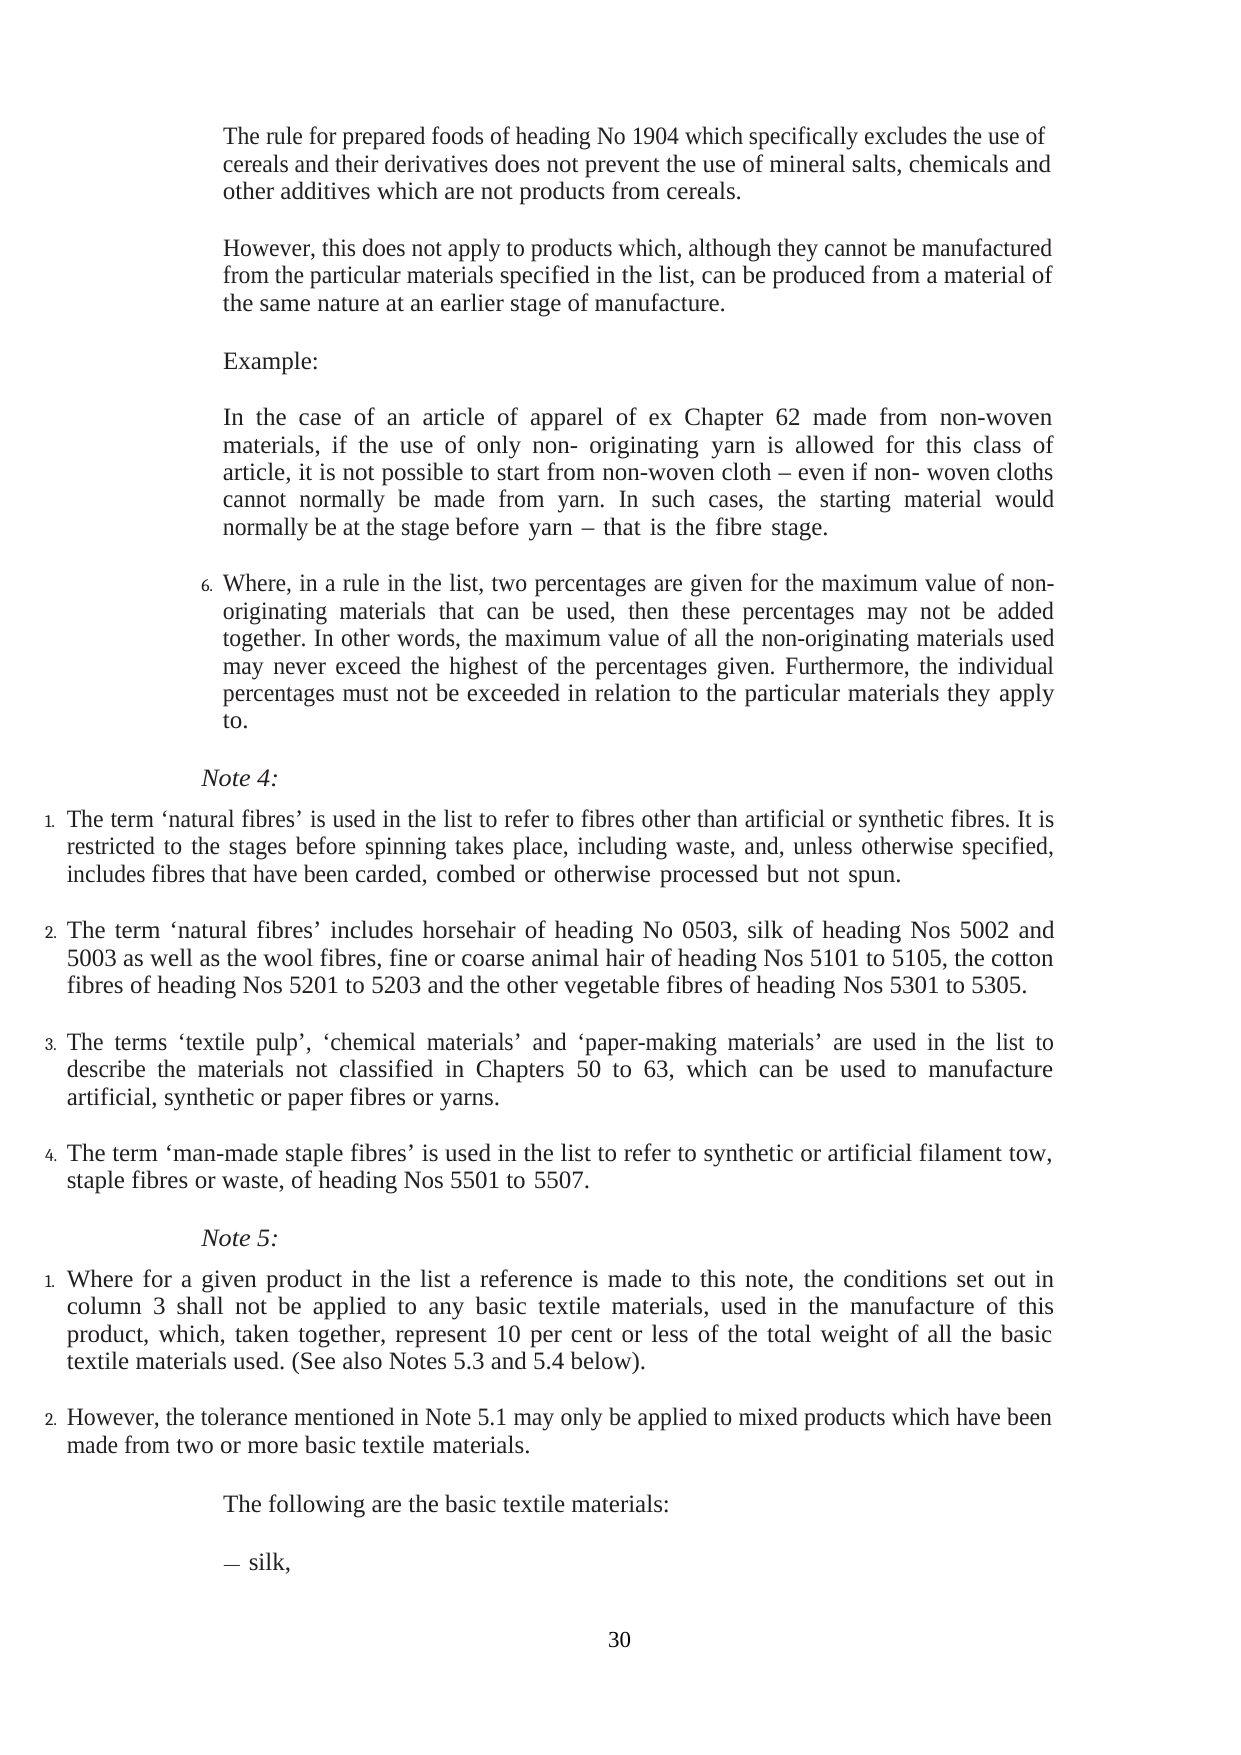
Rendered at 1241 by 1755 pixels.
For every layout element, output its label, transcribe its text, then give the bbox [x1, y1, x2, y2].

list The term ‘natural fibres’ includes horsehair of heading No 0503, silk of heading Nos 5002 and 5003 as well as the wool fibres, fine or coarse animal hair of heading Nos 5101 to 5105, the cotton fibres of heading Nos 5201 to 5203 and the other vegetable fibres of heading Nos 5301 to 5305. [45, 917, 1055, 999]
text In the case of an article of apparel of ex Chapter 62 made from non-woven materials, if the use of only non- originating yarn is allowed for this class of article, it is not possible to start from non-woven cloth – even if non- woven cloths cannot normally be made from yarn. In such cases, the starting material would normally be at the stage before yarn – that is the fibre stage. [223, 404, 1054, 541]
text Example: [223, 346, 1172, 375]
list However, the tolerance mentioned in Note 5.1 may only be applied to mixed products which have been made from two or more basic textile materials. [45, 1404, 1054, 1459]
text However, this does not apply to products which, although they cannot be manufactured from the particular materials specified in the list, can be produced from a material of the same nature at an earlier stage of manufacture. [223, 234, 1063, 316]
text Note 4: [201, 763, 1172, 792]
list The term ‘natural fibres’ is used in the list to refer to fibres other than artificial or synthetic fibres. It is restricted to the stages before spinning takes place, including waste, and, unless otherwise specified, includes fibres that have been carded, combed or otherwise processed but not spun. [45, 806, 1055, 888]
text The following are the basic textile materials: [223, 1489, 1172, 1517]
list The terms ‘textile pulp’, ‘chemical materials’ and ‘paper-making materials’ are used in the list to describe the materials not classified in Chapters 50 to 63, which can be used to manufacture artificial, synthetic or paper fibres or yarns. [45, 1028, 1054, 1110]
list Where for a given product in the list a reference is made to this note, the conditions set out in column 3 shall not be applied to any basic textile materials, used in the manufacture of this product, which, taken together, represent 10 per cent or less of the total weight of all the basic textile materials used. (See also Notes 5.3 and 5.4 below). [45, 1265, 1054, 1375]
text The rule for prepared foods of heading No 1904 which specifically excludes the use of cereals and their derivatives does not prevent the use of mineral salts, chemicals and other additives which are not products from cereals. [223, 123, 1063, 205]
list Where, in a rule in the list, two percentages are given for the maximum value of non-originating materials that can be used, then these percentages may not be added together. In other words, the maximum value of all the non-originating materials used may never exceed the highest of the percentages given. Furthermore, the individual percentages must not be exceeded in relation to the particular materials they apply to. [201, 570, 1054, 734]
text Note 5: [201, 1223, 1172, 1252]
list The term ‘man-made staple fibres’ is used in the list to refer to synthetic or artificial filament tow, staple fibres or waste, of heading Nos 5501 to 5507. [45, 1139, 1054, 1194]
list silk, [223, 1547, 1172, 1576]
